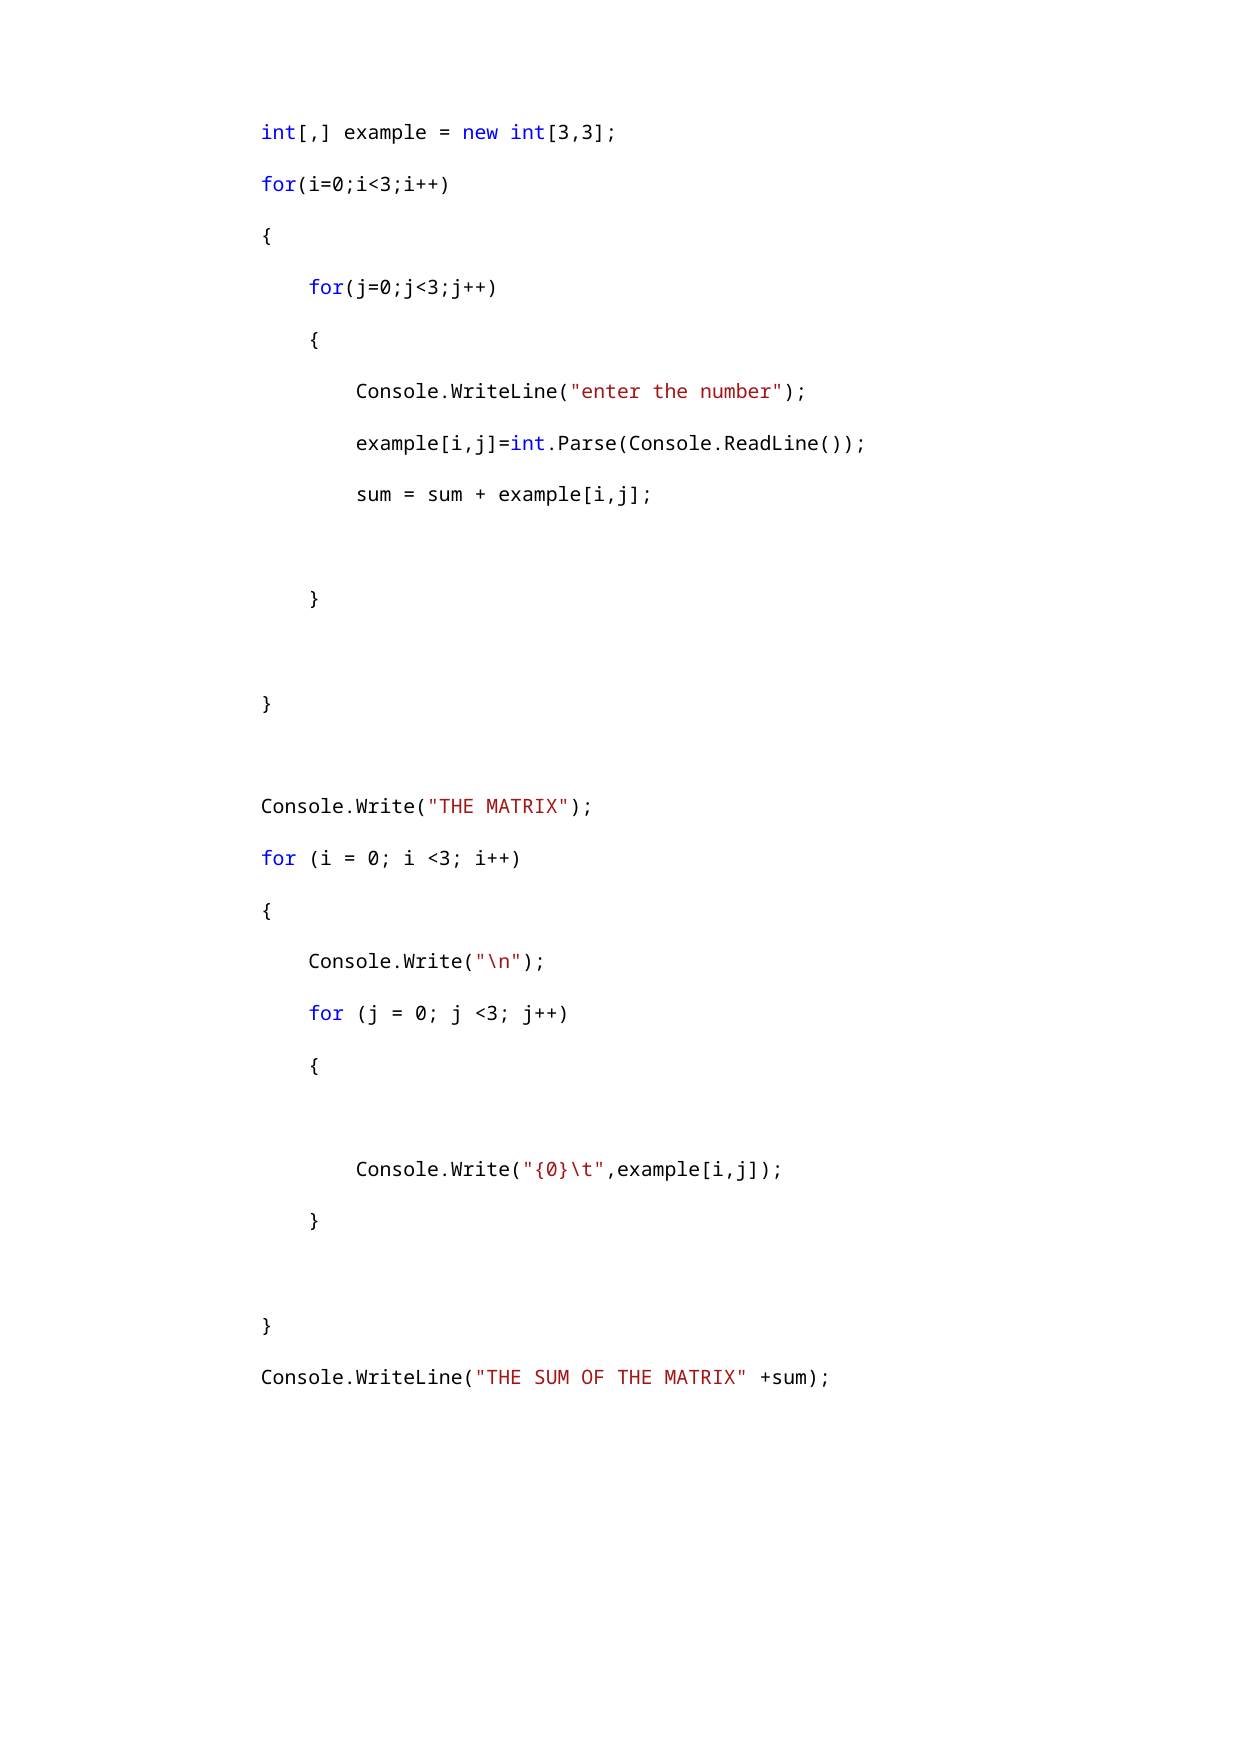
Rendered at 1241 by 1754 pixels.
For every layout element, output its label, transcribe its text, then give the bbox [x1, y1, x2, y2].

text { [118, 1051, 1122, 1078]
text for(j=0;j<3;j++) [118, 273, 1122, 300]
text example[i,j]=int.Parse(Console.ReadLine()); [118, 429, 1122, 456]
text int[,] example = new int[3,3]; [118, 118, 1122, 145]
text } [118, 1311, 1122, 1338]
text for (j = 0; j <3; j++) [118, 999, 1122, 1026]
text Console.WriteLine("enter the number"); [118, 377, 1122, 404]
text } [118, 689, 1122, 716]
text { [118, 222, 1122, 249]
text } [118, 584, 1122, 611]
text for (i = 0; i <3; i++) [118, 844, 1122, 871]
text } [118, 1207, 1122, 1233]
text { [118, 896, 1122, 923]
text for(i=0;i<3;i++) [118, 170, 1122, 197]
text { [118, 325, 1122, 352]
text Console.WriteLine("THE SUM OF THE MATRIX" +sum); [118, 1363, 1122, 1390]
text Console.Write("\n"); [118, 948, 1122, 975]
text Console.Write("THE MATRIX"); [118, 792, 1122, 819]
text sum = sum + example[i,j]; [118, 481, 1122, 507]
text Console.Write("{0}\t",example[i,j]); [118, 1155, 1122, 1182]
